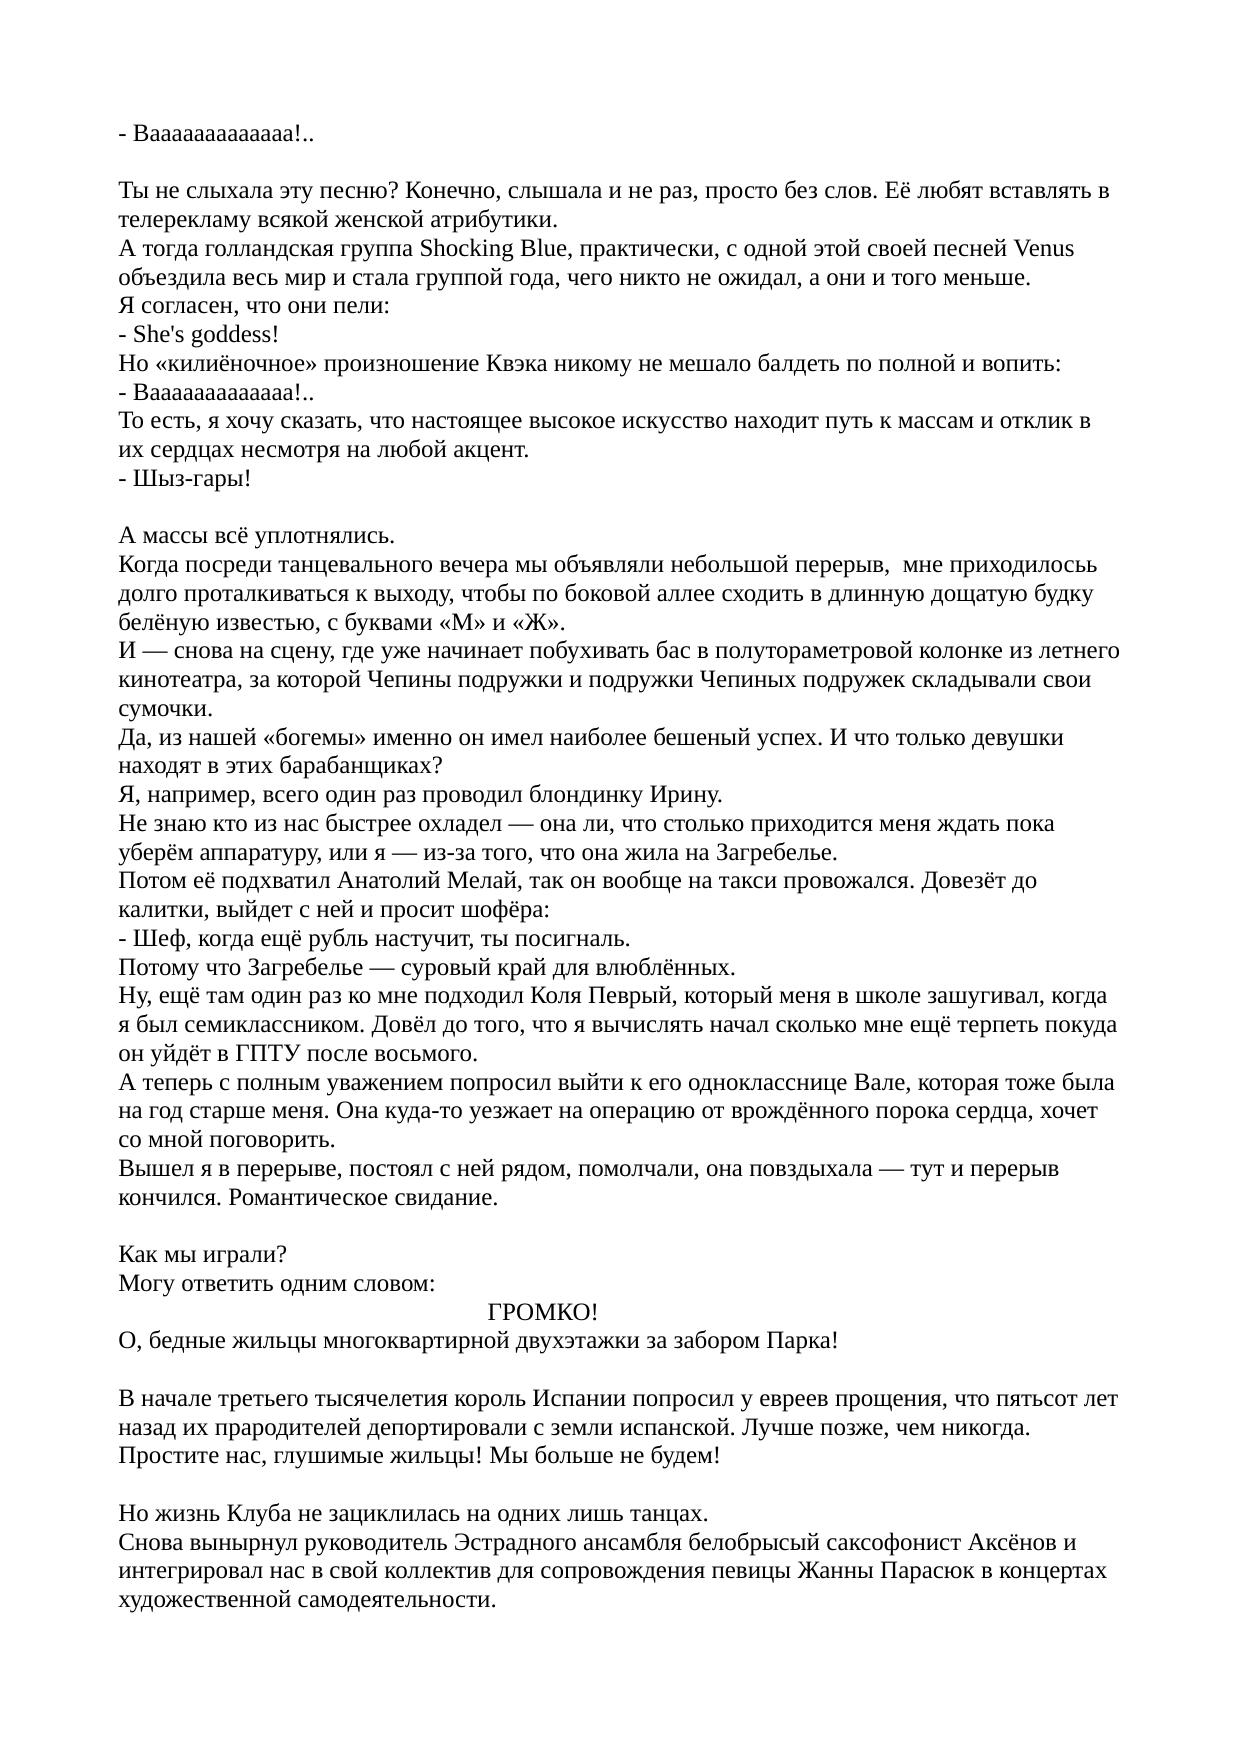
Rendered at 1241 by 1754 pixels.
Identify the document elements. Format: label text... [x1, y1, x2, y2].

text Потом её подхватил Анатолий Мелай, так он вообще на такси провожался. Довезёт до калитки, выйдет с ней и просит шофёра: [118, 866, 1122, 923]
text А массы всё уплотнялись. [118, 521, 1122, 549]
text - Шеф, когда ещё рубль настучит, ты посигналь. [118, 923, 1122, 952]
text Как мы играли? [118, 1239, 1122, 1268]
text Я, например, всего один раз проводил блондинку Ирину. [118, 779, 1122, 808]
text И — снова на сцену, где уже начинает побухивать бас в полутораметровой колонке из летнего кинотеатра, за которой Чепины подружки и подружки Чепиных подружек складывали свои сумочки. [118, 636, 1122, 722]
text Ты не слыхала эту песню? Конечно, слышала и не раз, просто без слов. Её любят вставлять в телерекламу всякой женской атрибутики. [118, 176, 1122, 233]
text - Вааааааааааааа!.. [118, 118, 1122, 147]
text Ну, ещё там один раз ко мне подходил Коля Певрый, который меня в школе зашугивал, когда я был семиклассником. Довёл до того, что я вычислять начал сколько мне ещё терпеть покуда он уйдёт в ГПТУ после восьмого. [118, 981, 1122, 1067]
text Вышел я в перерыве, постоял с ней рядом, помолчали, она повздыхала — тут и перерыв кончился. Романтическое свидание. [118, 1153, 1122, 1211]
text А теперь с полным уважением попросил выйти к его однокласснице Вале, которая тоже была на год старше меня. Она куда-то уезжает на операцию от врождённого порока сердца, хочет со мной поговорить. [118, 1067, 1122, 1153]
text Но «килиёночное» произношение Квэка никому не мешало балдеть по полной и вопить: [118, 348, 1122, 377]
text - Вааааааааааааа!.. [118, 377, 1122, 406]
text Могу ответить одним словом: [118, 1268, 1122, 1297]
text Не знаю кто из нас быстрее охладел — она ли, что столько приходится меня ждать пока уберём аппаратуру, или я — из-за того, что она жила на Загребелье. [118, 808, 1122, 866]
text В начале третьего тысячелетия король Испании попросил у евреев прощения, что пятьсот лет назад их прародителей депортировали с земли испанской. Лучше позже, чем никогда. [118, 1383, 1122, 1441]
text ГРОМКО! [118, 1297, 1122, 1326]
text - She's goddess! [118, 319, 1122, 348]
text О, бедные жильцы многоквартирной двухэтажки за забором Парка! [118, 1326, 1122, 1354]
text Но жизнь Клуба не зациклилась на одних лишь танцах. [118, 1498, 1122, 1527]
text Потому что Загребелье — суровый край для влюблённых. [118, 952, 1122, 981]
text То есть, я хочу сказать, что настоящее высокое искусство находит путь к массам и отклик в их сердцах несмотря на любой акцент. [118, 406, 1122, 463]
text Да, из нашей «богемы» именно он имел наиболее бешеный успех. И что только девушки находят в этих барабанщиках? [118, 722, 1122, 779]
text А тогда голландская группа Shocking Blue, практически, с одной этой своей песней Venus объездила весь мир и стала группой года, чего никто не ожидал, а они и того меньше. [118, 233, 1122, 291]
text Снова вынырнул руководитель Эстрадного ансамбля белобрысый саксофонист Аксёнов и интегрировал нас в свой коллектив для сопровождения певицы Жанны Парасюк в концертах художественной самодеятельности. [118, 1527, 1122, 1613]
text Когда посреди танцевального вечера мы объявляли небольшой перерыв, мне приходилосьь долго проталкиваться к выходу, чтобы по боковой аллее сходить в длинную дощатую будку белёную известью, с буквами «М» и «Ж». [118, 549, 1122, 636]
text - Шыз-гары! [118, 463, 1122, 492]
text Простите нас, глушимые жильцы! Мы больше не будем! [118, 1441, 1122, 1469]
text Я согласен, что они пели: [118, 291, 1122, 319]
